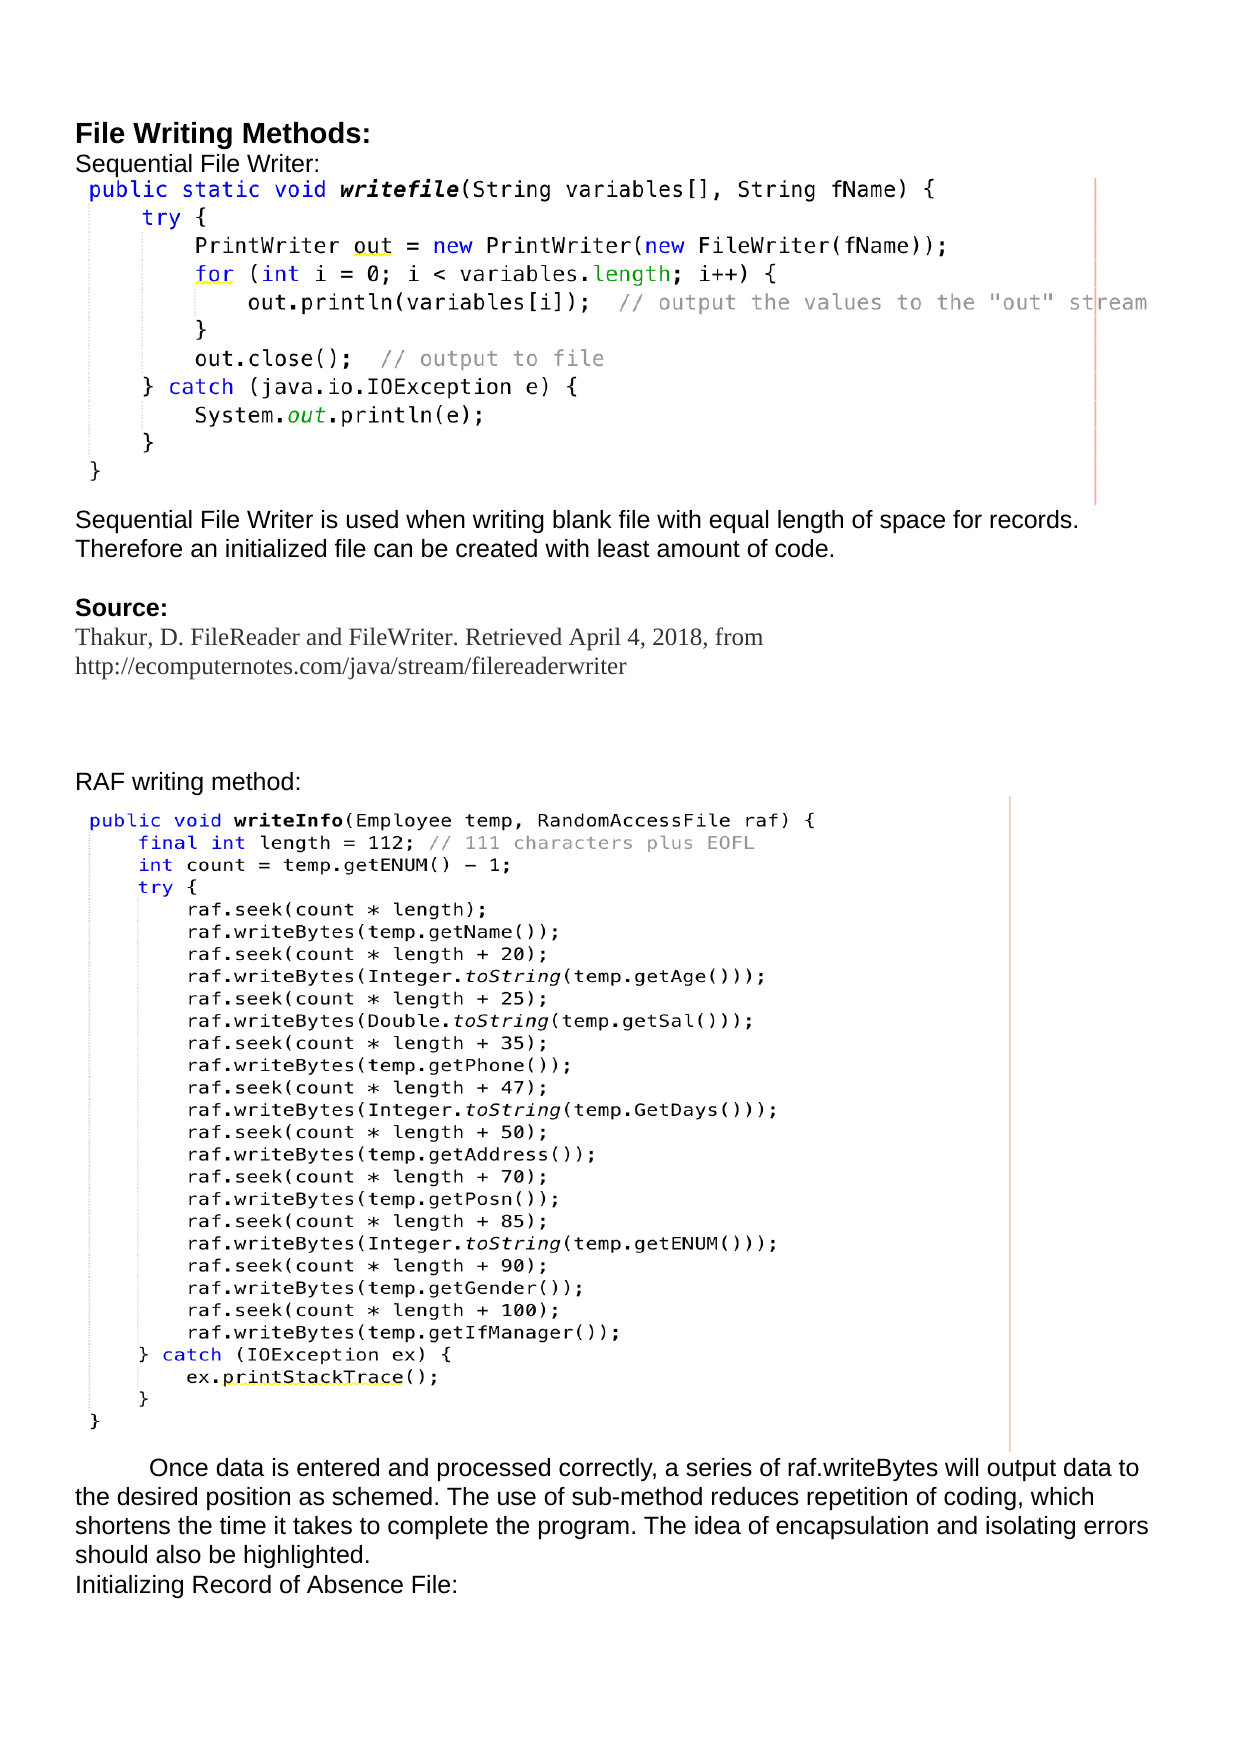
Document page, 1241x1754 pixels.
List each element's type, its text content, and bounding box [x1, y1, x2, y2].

text Sequential File Writer is used when writing blank file with equal length of space for records. Therefore an initialized file can be created with least amount of code. [75, 505, 1163, 563]
text RAF writing method: [75, 767, 1163, 796]
text File Writing Methods: [75, 116, 1163, 149]
text Once data is entered and processed correctly, a series of raf.writeBytes will output data to the desired position as schemed. The use of sub-method reduces repetition of coding, which shortens the time it takes to complete the program. The idea of encapsulation and isolating errors should also be highlighted. [75, 1453, 1163, 1569]
text Sequential File Writer: [75, 149, 1163, 178]
text Thakur, D. FileReader and FileWriter. Retrieved April 4, 2018, from http://ecomputernotes.com/java/stream/filereaderwriter [75, 622, 1163, 679]
text Initializing Record of Absence File: [75, 1570, 1163, 1598]
text Source: [75, 593, 1163, 621]
